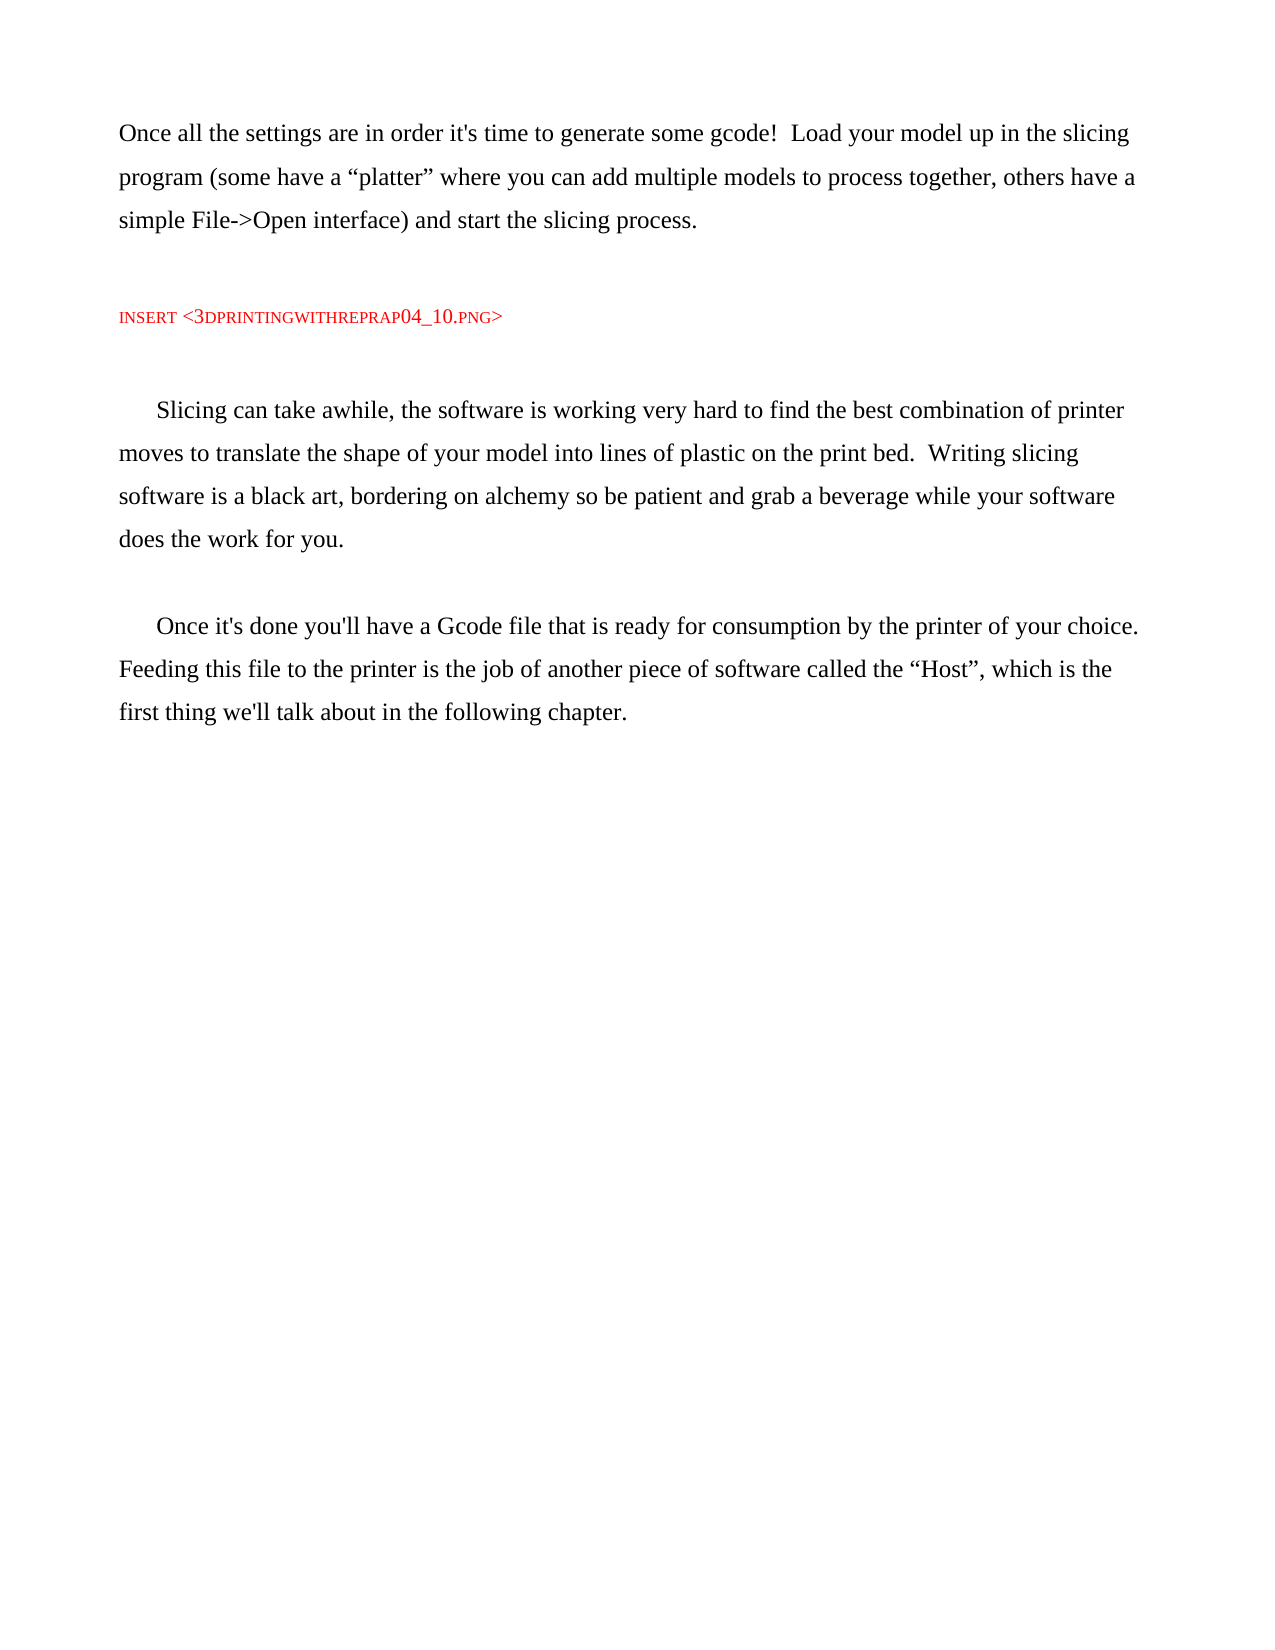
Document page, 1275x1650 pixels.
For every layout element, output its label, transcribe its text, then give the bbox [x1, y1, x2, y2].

text Once all the settings are in order it's time to generate some gcode! Load your model up in the slicing program (some have a “platter” where you can add multiple models to process together, others have a simple File->Open interface) and start the slicing process. [118, 118, 1156, 233]
text insert <3dprintingwithreprap04_10.png> [118, 303, 1156, 328]
text Once it's done you'll have a Gcode file that is ready for consumption by the printer of your choice. Feeding this file to the printer is the job of another piece of software called the “Host”, which is the first thing we'll talk about in the following chapter. [118, 611, 1156, 726]
text Slicing can take awhile, the software is working very hard to find the best combination of printer moves to translate the shape of your model into lines of plastic on the print bed. Writing slicing software is a black art, bordering on alchemy so be patient and grab a beverage while your software does the work for you. [118, 395, 1156, 553]
